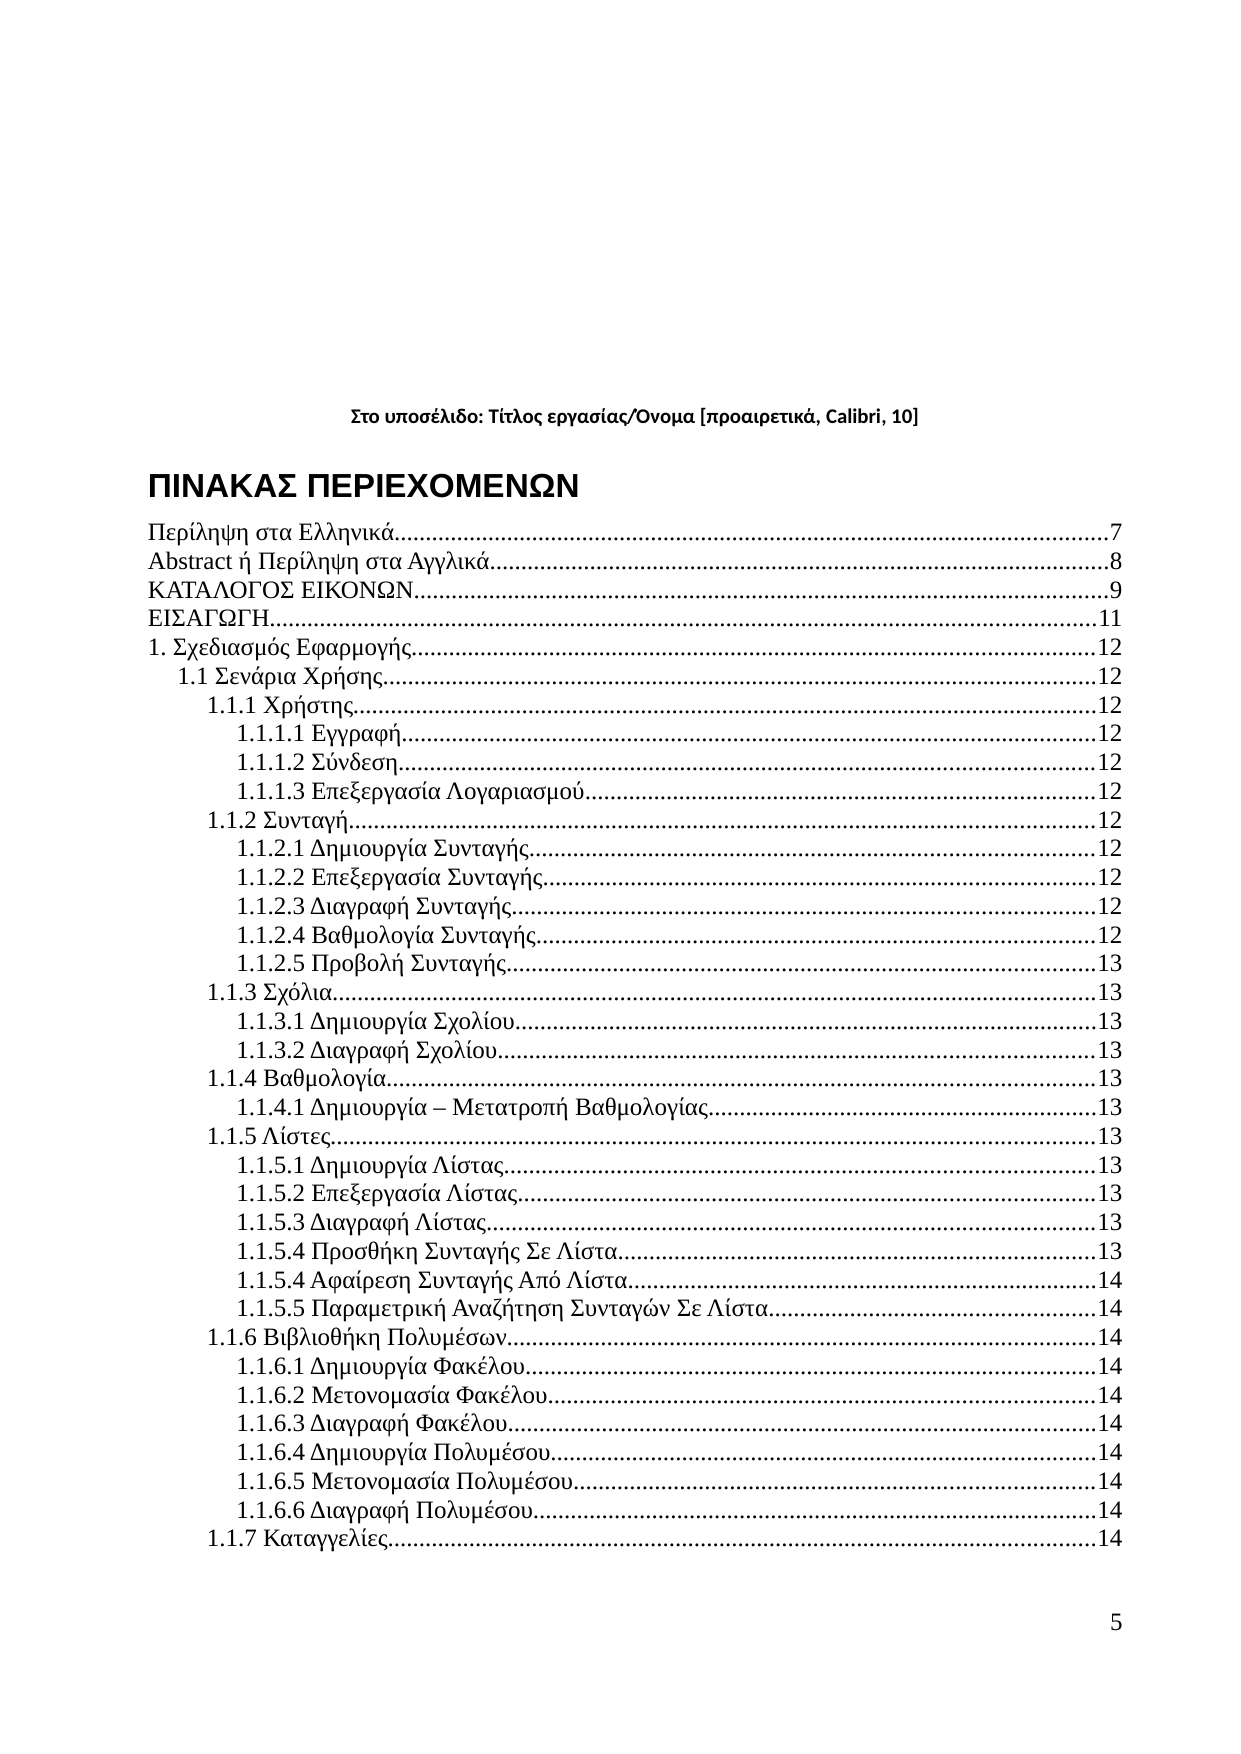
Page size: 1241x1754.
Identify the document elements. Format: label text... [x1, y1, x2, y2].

text Περίληψη στα Ελληνικά 7 [148, 517, 1122, 546]
text 1.1.6.3 Διαγραφή Φακέλου 14 [236, 1408, 1122, 1437]
text 1.1.6.1 Δημιουργία Φακέλου 14 [236, 1351, 1122, 1380]
subtitle ΠΙΝΑΚΑΣ ΠΕΡΙΕΧΟΜΕΝΩΝ [148, 466, 1122, 505]
text 1.1.2 Συνταγή 12 [207, 805, 1122, 833]
text 1. Σχεδιασμός Εφαρμογής 12 [148, 632, 1122, 661]
text 1.1.1 Χρήστης 12 [207, 690, 1122, 718]
text 1.1.1.3 Επεξεργασία Λογαριασμού 12 [236, 776, 1122, 805]
text 1.1.6.5 Μετονομασία Πολυμέσου 14 [236, 1466, 1122, 1495]
text 1.1.6.4 Δημιουργία Πολυμέσου 14 [236, 1437, 1122, 1466]
text 1.1.5.5 Παραμετρική Αναζήτηση Συνταγών Σε Λίστα 14 [236, 1293, 1122, 1322]
text 1.1.6.6 Διαγραφή Πολυμέσου 14 [236, 1495, 1122, 1523]
text 1.1.2.3 Διαγραφή Συνταγής 12 [236, 891, 1122, 920]
text 1.1.5.3 Διαγραφή Λίστας 13 [236, 1207, 1122, 1236]
text 1.1.6 Βιβλιοθήκη Πολυμέσων 14 [207, 1322, 1122, 1351]
text 1.1.5.4 Προσθήκη Συνταγής Σε Λίστα 13 [236, 1236, 1122, 1265]
text ΕΙΣΑΓΩΓΗ 11 [148, 603, 1122, 632]
text 1.1.6.2 Μετονομασία Φακέλου 14 [236, 1380, 1122, 1408]
text 1.1.2.1 Δημιουργία Συνταγής 12 [236, 833, 1122, 862]
text 1.1 Σενάρια Χρήσης 12 [177, 661, 1122, 690]
text Abstract ή Περίληψη στα Αγγλικά 8 [148, 546, 1122, 575]
text ΚΑΤΑΛΟΓΟΣ ΕΙΚΟΝΩΝ 9 [148, 575, 1122, 603]
text 1.1.1.2 Σύνδεση 12 [236, 747, 1122, 776]
text 1.1.3.2 Διαγραφή Σχολίου 13 [236, 1035, 1122, 1063]
text 1.1.1.1 Εγγραφή 12 [236, 718, 1122, 747]
text 1.1.4 Βαθμολογία 13 [207, 1063, 1122, 1092]
text Στο υποσέλιδο: Τίτλος εργασίας/Όνομα [προαιρετικά, Calibri, 10] [148, 403, 1122, 429]
text 1.1.3 Σχόλια 13 [207, 977, 1122, 1006]
text 1.1.7 Καταγγελίες 14 [207, 1523, 1122, 1552]
text 1.1.5.2 Επεξεργασία Λίστας 13 [236, 1178, 1122, 1207]
text 1.1.2.2 Επεξεργασία Συνταγής 12 [236, 862, 1122, 891]
text 1.1.5.4 Αφαίρεση Συνταγής Από Λίστα 14 [236, 1265, 1122, 1293]
text 1.1.3.1 Δημιουργία Σχολίου 13 [236, 1006, 1122, 1035]
text 1.1.2.5 Προβολή Συνταγής 13 [236, 948, 1122, 977]
text 1.1.4.1 Δημιουργία – Μετατροπή Βαθμολογίας 13 [236, 1092, 1122, 1121]
text 1.1.5 Λίστες 13 [207, 1121, 1122, 1150]
text 1.1.5.1 Δημιουργία Λίστας 13 [236, 1150, 1122, 1178]
text 1.1.2.4 Βαθμολογία Συνταγής 12 [236, 920, 1122, 948]
